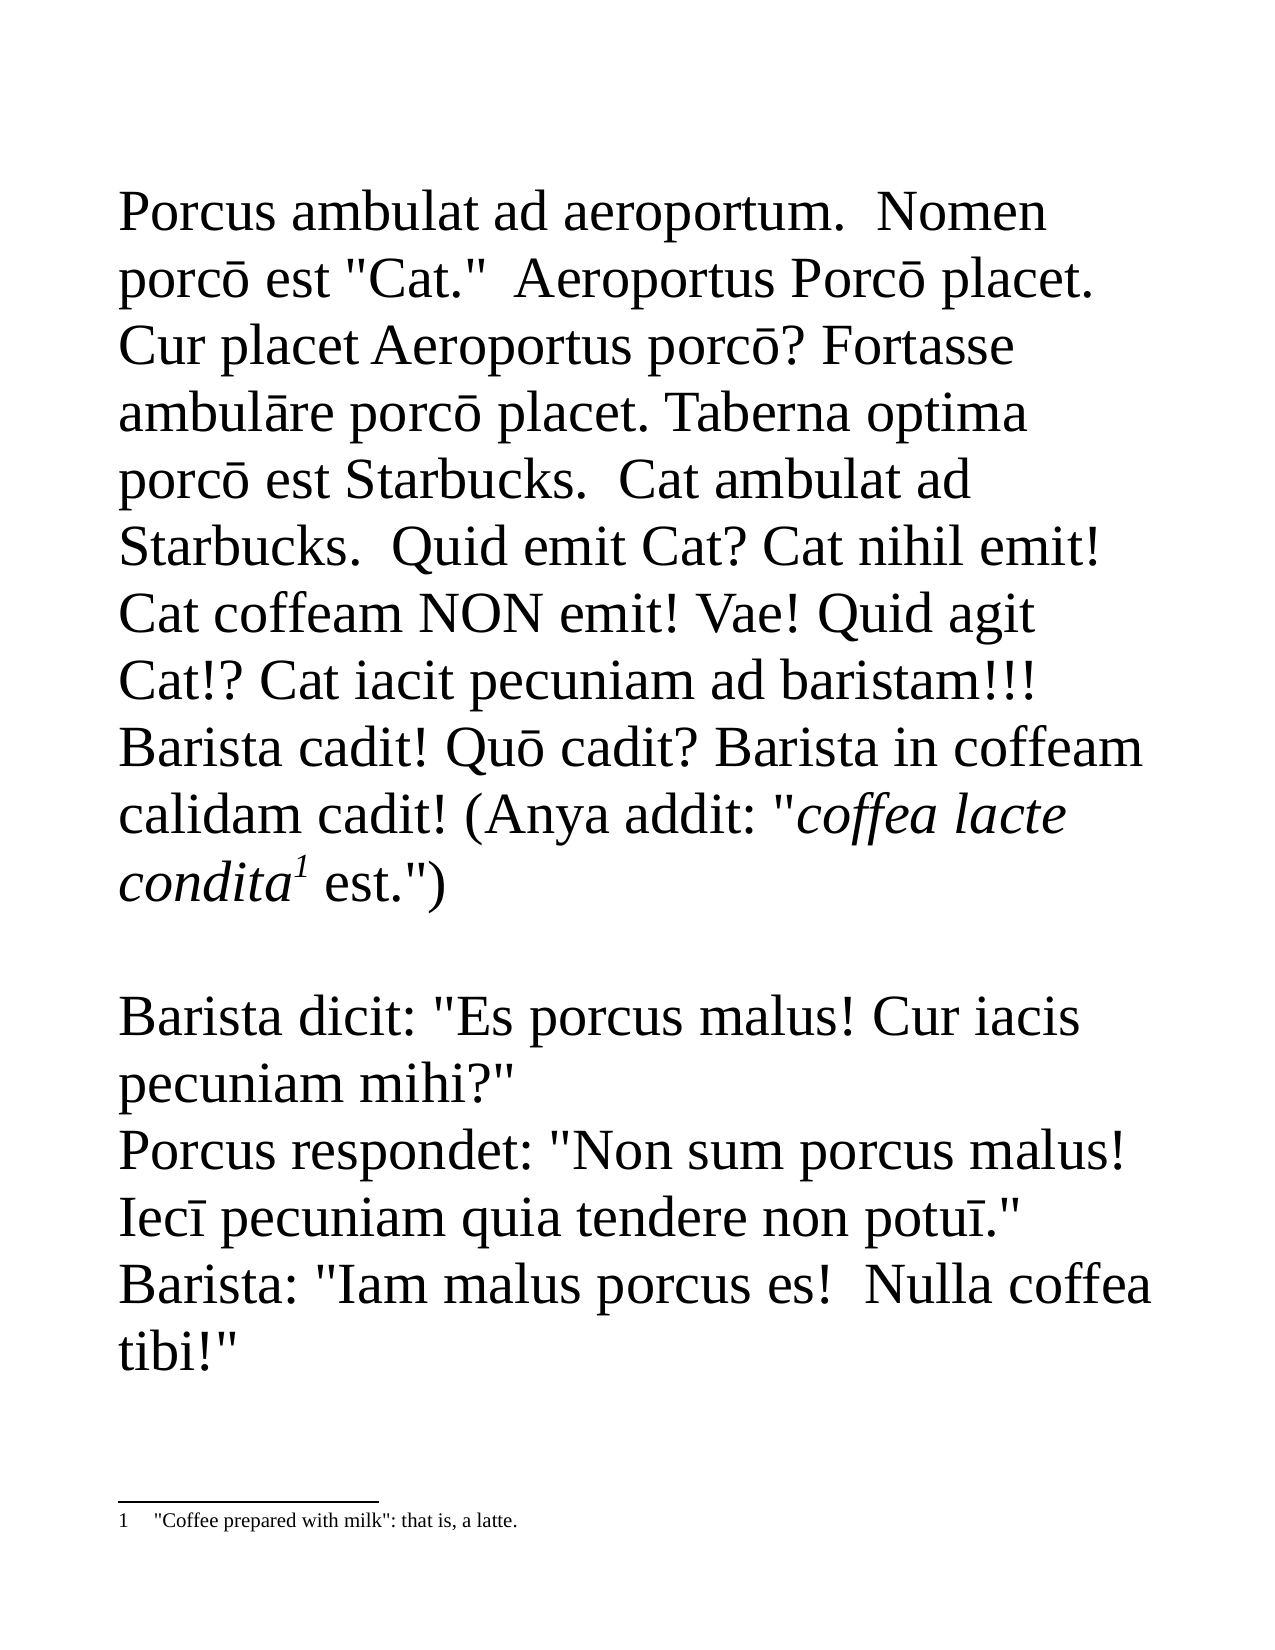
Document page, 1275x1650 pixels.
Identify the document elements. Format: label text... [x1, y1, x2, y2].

text Barista: "Iam malus porcus es! Nulla coffea tibi!" [118, 1249, 1157, 1383]
text Barista dicit: "Es porcus malus! Cur iacis pecuniam mihi?" [118, 981, 1157, 1115]
text "Coffee prepared with milk": that is, a latte. [118, 1508, 1157, 1532]
text Porcus ambulat ad aeroportum. Nomen porcō est "Cat." Aeroportus Porcō placet. Cur placet Aeroportus porcō? Fortasse ambulāre porcō placet. Taberna optima porcō est Starbucks. Cat ambulat ad Starbucks. Quid emit Cat? Cat nihil emit! Cat coffeam NON emit! Vae! Quid agit Cat!? Cat iacit pecuniam ad baristam!!! Barista cadit! Quō cadit? Barista in coffeam calidam cadit! (Anya addit: "coffea lacte condita est.") [118, 176, 1157, 913]
text Porcus respondet: "Non sum porcus malus! Iecī pecuniam quia tendere non potuī." [118, 1115, 1157, 1249]
